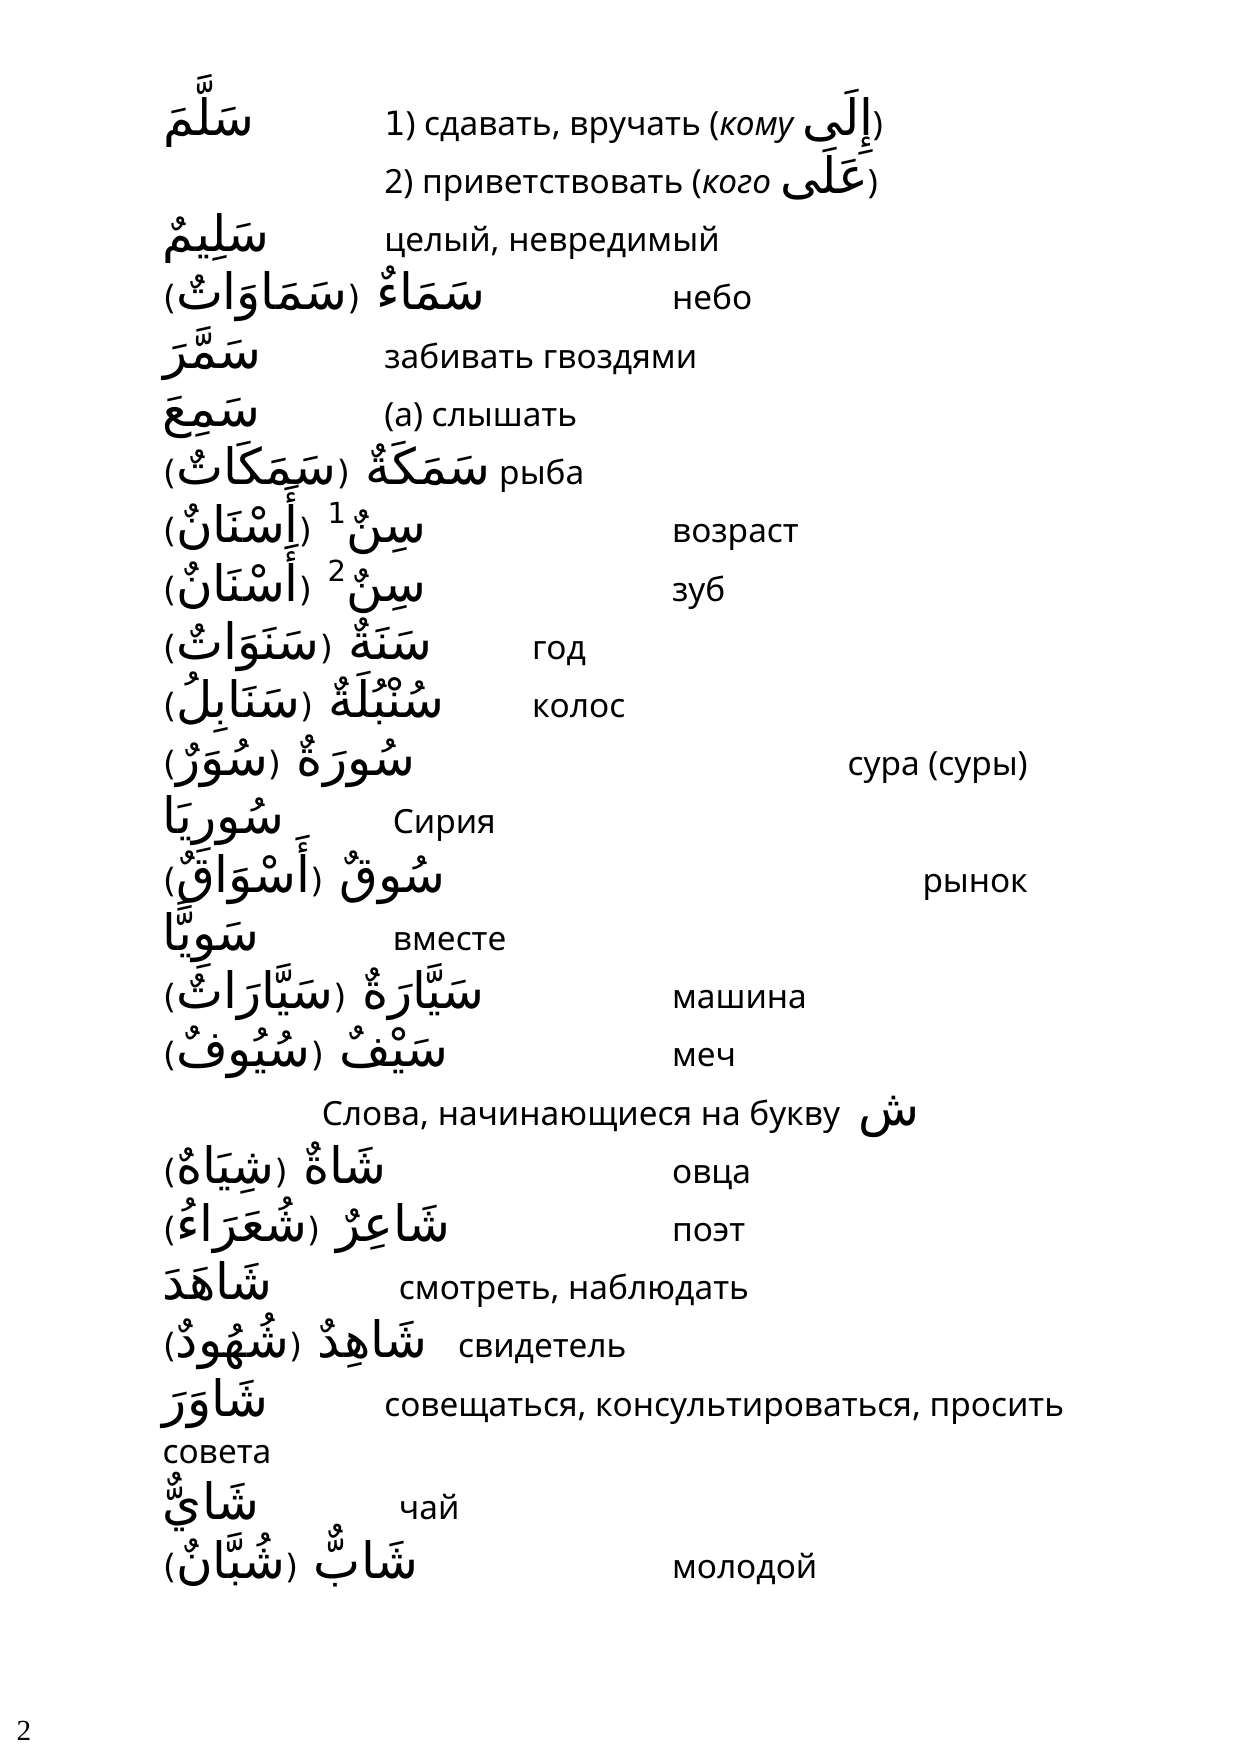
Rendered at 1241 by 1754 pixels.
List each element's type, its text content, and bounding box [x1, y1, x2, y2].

text سُورِيَا Сирия [162, 787, 1078, 846]
text سُوقٌ (أَسْوَاقٌ) рынок [162, 846, 1078, 904]
text شَايٌّ чай [162, 1473, 1078, 1532]
text سُنْبُلَةٌ (سَنَابِلُ) колос [162, 671, 1078, 729]
text سَيْفٌ (سُيُوفٌ) меч [162, 1020, 1078, 1078]
text شَاهَدَ смотреть, наблюдать [162, 1253, 1078, 1311]
text شَاعِرٌ (شُعَرَاءُ) поэт [162, 1195, 1078, 1253]
text سَلَّمَ 1) сдавать, вручать (кому إِلَى) [162, 89, 1093, 147]
text شَاةٌ (شِيَاهٌ) овца [162, 1137, 1078, 1195]
text سُورَةٌ (سُوَرٌ) сура (суры) [162, 729, 1078, 787]
text شَابٌّ (شُبَّانٌ) молодой [162, 1532, 1078, 1590]
text 2) приветствовать (кого عَلَى) [236, 147, 1093, 205]
text سَوِيًّا вместе [162, 904, 1078, 962]
text سَمَكَةٌ (سَمَكَاتٌ) рыба [162, 438, 1078, 496]
text Слова, начинающиеся на букву ش [162, 1078, 1078, 1137]
text شَاوَرَ совещаться, консультироваться, просить совета [162, 1370, 1078, 1473]
text سَمِعَ (а) слышать [162, 380, 1078, 438]
text سَمَّرَ забивать гвоздями [162, 322, 1078, 380]
text سَيَّارَةٌ (سَيَّارَاتٌ) машина [162, 962, 1078, 1020]
text سِنٌ1 (أَسْنَانٌ) возраст [162, 496, 1078, 554]
text سَلِيمٌ целый, невредимый [162, 205, 1078, 263]
text سَنَةٌ (سَنَوَاتٌ) год [162, 613, 1078, 671]
text سَمَاءٌ (سَمَاوَاتٌ) небо [162, 263, 1078, 322]
text سِنٌ2 (أَسْنَانٌ) зуб [162, 554, 1078, 613]
text شَاهِدٌ (شُهُودٌ) свидетель [162, 1311, 1078, 1370]
